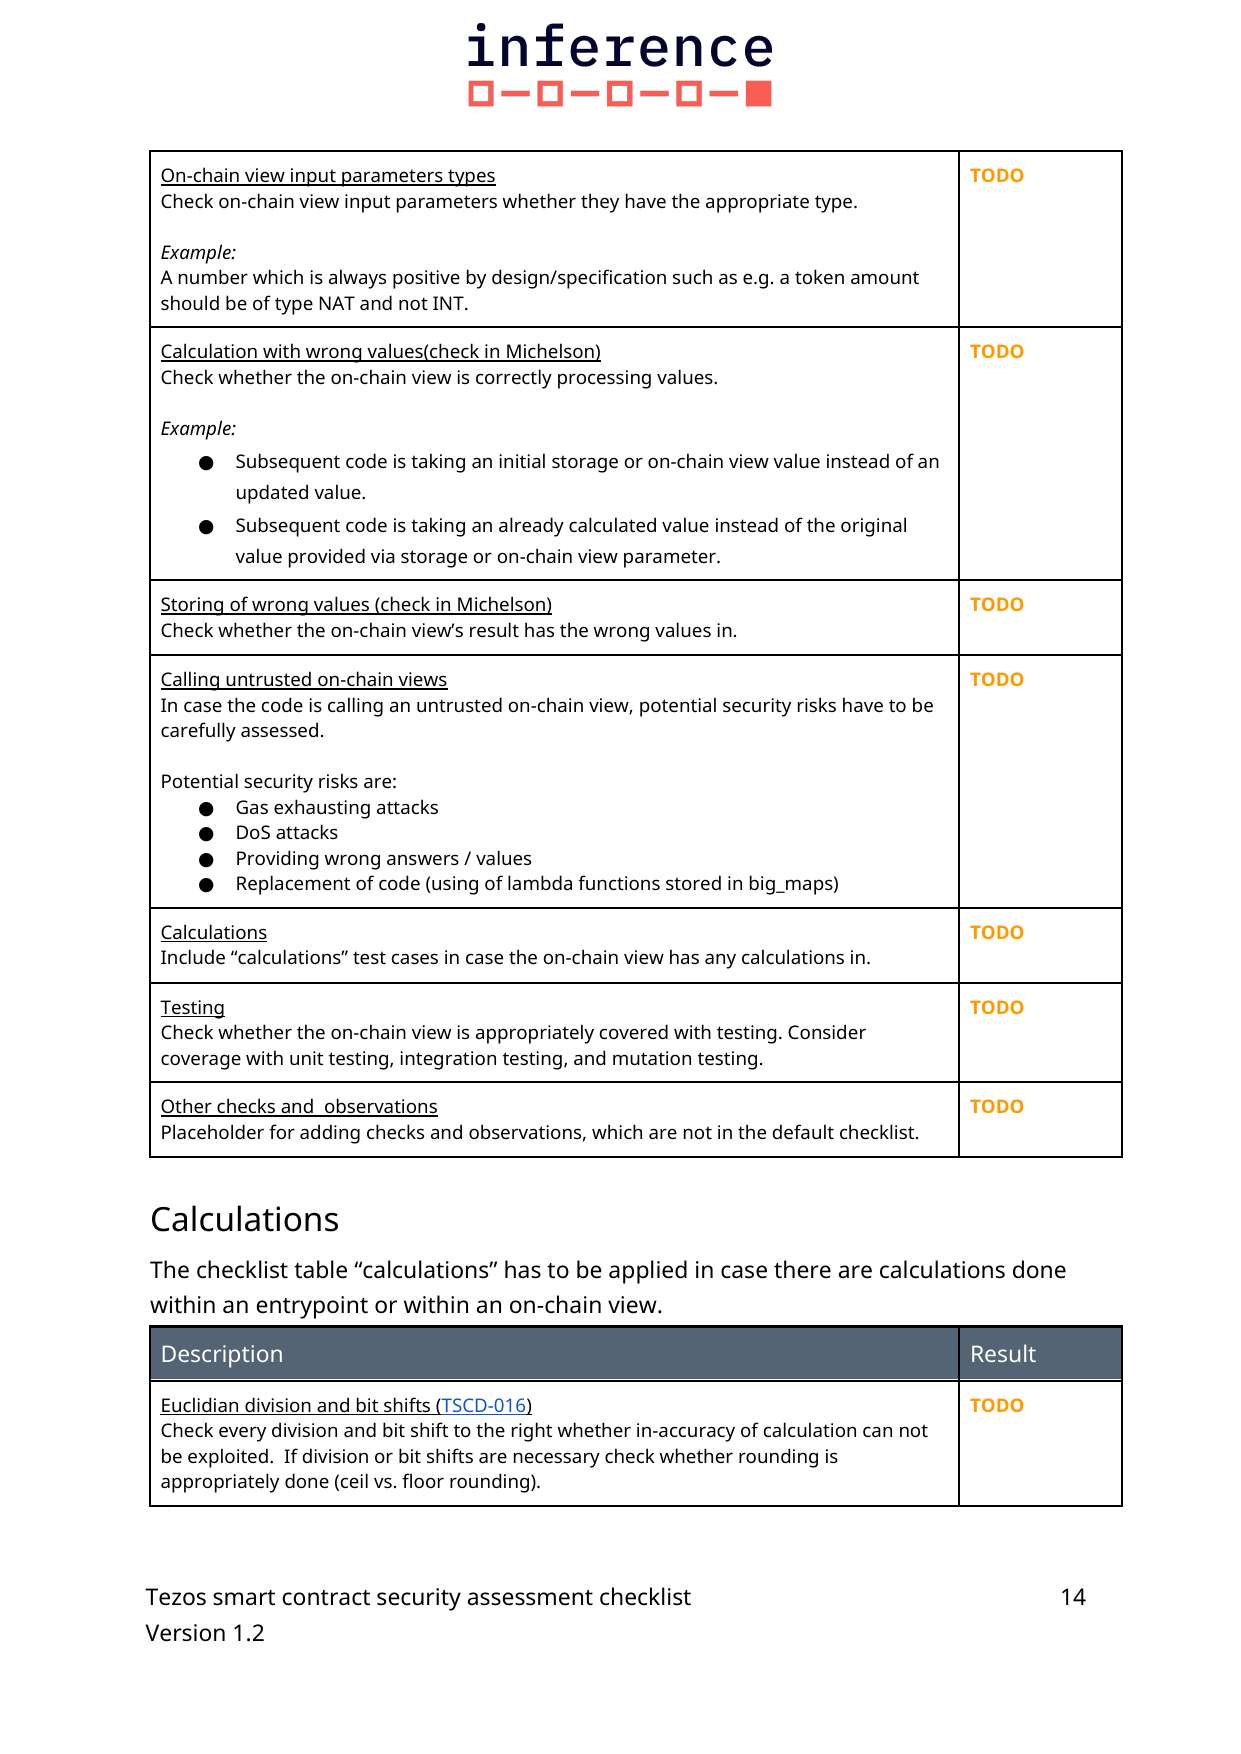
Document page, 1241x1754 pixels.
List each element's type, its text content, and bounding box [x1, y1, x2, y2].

table_cell Calculations Include “calculations” test cases in case the on-chain view has any calculations in. [151, 909, 958, 982]
table_cell TODO [960, 909, 1121, 982]
picture [468, 23, 772, 108]
table_cell TODO [960, 1382, 1121, 1504]
table_header Description [151, 1328, 958, 1379]
table_cell Other checks and observations Placeholder for adding checks and observations, which are not in the default checklist. [151, 1083, 958, 1156]
table_cell Euclidian division and bit shifts (TSCD-016) Check every division and bit shift to the right whether in-accuracy of calculation can not be exploited. If division or bit shifts are necessary check whether rounding is appropriately done (ceil vs. floor rounding). [151, 1382, 958, 1504]
table_cell TODO [960, 1083, 1121, 1156]
subtitle Calculations [150, 1196, 1090, 1241]
table_cell TODO [960, 328, 1121, 579]
table_cell TODO [960, 656, 1121, 907]
table_cell TODO [960, 984, 1121, 1081]
table_cell TODO [960, 581, 1121, 654]
table_cell Calculation with wrong values(check in Michelson) Check whether the on-chain view is correctly processing values. Example: Subsequent code is taking an initial storage or on-chain view value instead of an updated value. Subsequent code is taking an already calculated value instead of the original value provided via storage or on-chain view parameter. [151, 328, 958, 579]
table_cell On-chain view input parameters types Check on-chain view input parameters whether they have the appropriate type. Example: A number which is always positive by design/specification such as e.g. a token amount should be of type NAT and not INT. [151, 152, 958, 326]
text The checklist table “calculations” has to be applied in case there are calculations done within an entrypoint or within an on-chain view. [150, 1253, 1090, 1321]
table_cell Testing Check whether the on-chain view is appropriately covered with testing. Consider coverage with unit testing, integration testing, and mutation testing. [151, 984, 958, 1081]
table_cell Calling untrusted on-chain views In case the code is calling an untrusted on-chain view, potential security risks have to be carefully assessed. Potential security risks are: Gas exhausting attacks DoS attacks Providing wrong answers / values Replacement of code (using of lambda functions stored in big_maps) [151, 656, 958, 907]
table_cell Storing of wrong values (check in Michelson) Check whether the on-chain view’s result has the wrong values in. [151, 581, 958, 654]
table_header Result [960, 1328, 1121, 1379]
table_cell TODO [960, 152, 1121, 326]
